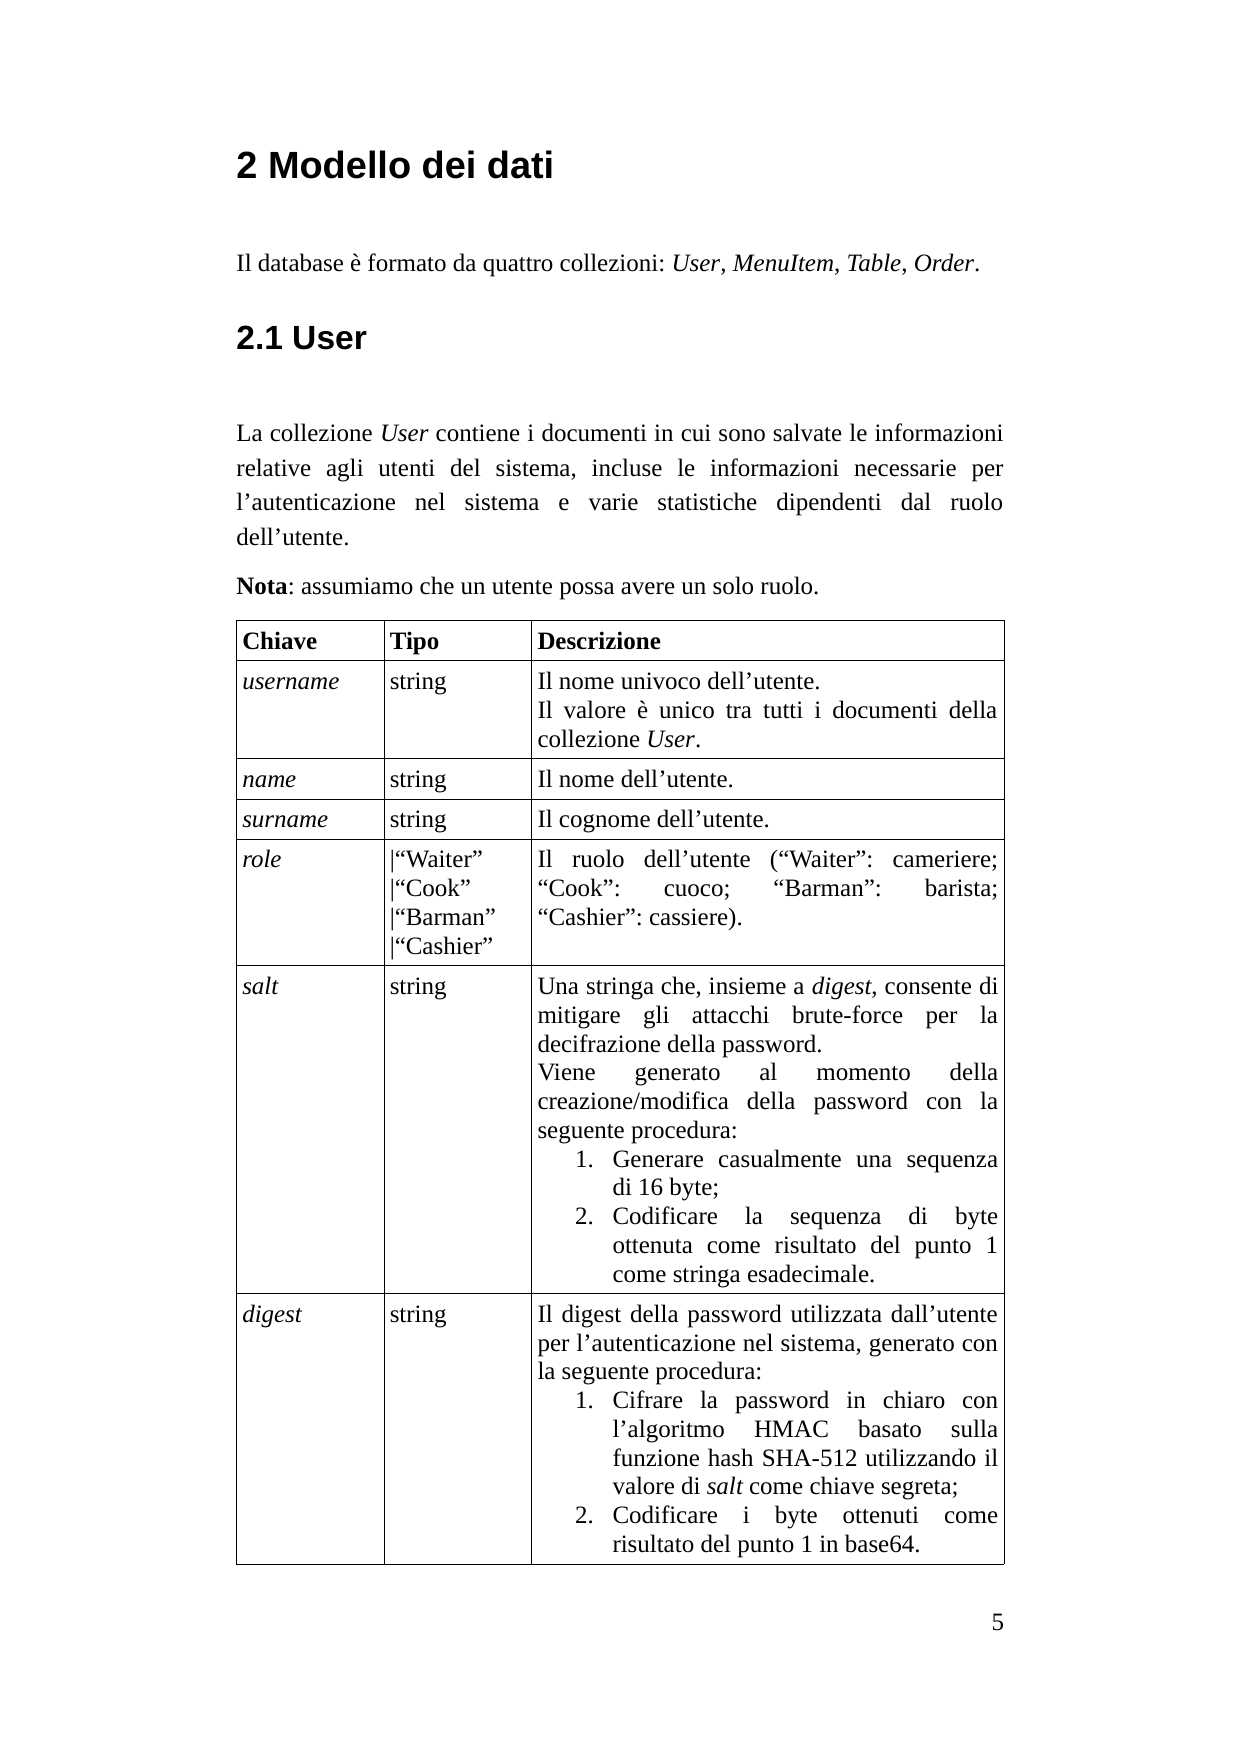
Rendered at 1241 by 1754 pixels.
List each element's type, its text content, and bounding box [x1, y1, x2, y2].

table_cell Il nome univoco dell’utente. Il valore è unico tra tutti i documenti della collezione User. [532, 661, 1004, 758]
table_cell string [385, 759, 531, 798]
table_cell Il nome dell’utente. [532, 759, 1004, 798]
table_cell username [237, 661, 384, 758]
table_cell string [385, 661, 531, 758]
table_cell |“Waiter” |“Cook” |“Barman” |“Cashier” [385, 840, 531, 965]
text Nota: assumiamo che un utente possa avere un solo ruolo. [236, 571, 1004, 600]
table_cell surname [237, 800, 384, 839]
table_cell salt [237, 966, 384, 1293]
table_cell Il cognome dell’utente. [532, 800, 1004, 839]
table_cell Il digest della password utilizzata dall’utente per l’autenticazione nel sistema, generato con la seguente procedura: Cifrare la password in chiaro con l’algoritmo HMAC basato sulla funzione hash SHA-512 utilizzando il valore di salt come chiave segreta; Codificare i byte ottenuti come risultato del punto 1 in base64. [532, 1294, 1004, 1563]
table_cell string [385, 800, 531, 839]
table_cell string [385, 966, 531, 1293]
table_header Chiave [237, 621, 384, 660]
table_cell string [385, 1294, 531, 1563]
subtitle 2 Modello dei dati [236, 143, 1004, 187]
table_cell role [237, 840, 384, 965]
table_header Descrizione [532, 621, 1004, 660]
subtitle 2.1 User [236, 318, 1004, 357]
table_cell digest [237, 1294, 384, 1563]
table_cell Il ruolo dell’utente (“Waiter”: cameriere; “Cook”: cuoco; “Barman”: barista; “Cashier”: cassiere). [532, 840, 1004, 965]
text La collezione User contiene i documenti in cui sono salvate le informazioni relative agli utenti del sistema, incluse le informazioni necessarie per l’autenticazione nel sistema e varie statistiche dipendenti dal ruolo dell’utente. [236, 418, 1004, 551]
table_header Tipo [385, 621, 531, 660]
table_cell Una stringa che, insieme a digest, consente di mitigare gli attacchi brute-force per la decifrazione della password. Viene generato al momento della creazione/modifica della password con la seguente procedura: Generare casualmente una sequenza di 16 byte; Codificare la sequenza di byte ottenuta come risultato del punto 1 come stringa esadecimale. [532, 966, 1004, 1293]
table_cell name [237, 759, 384, 798]
text Il database è formato da quattro collezioni: User, MenuItem, Table, Order. [236, 248, 1004, 277]
